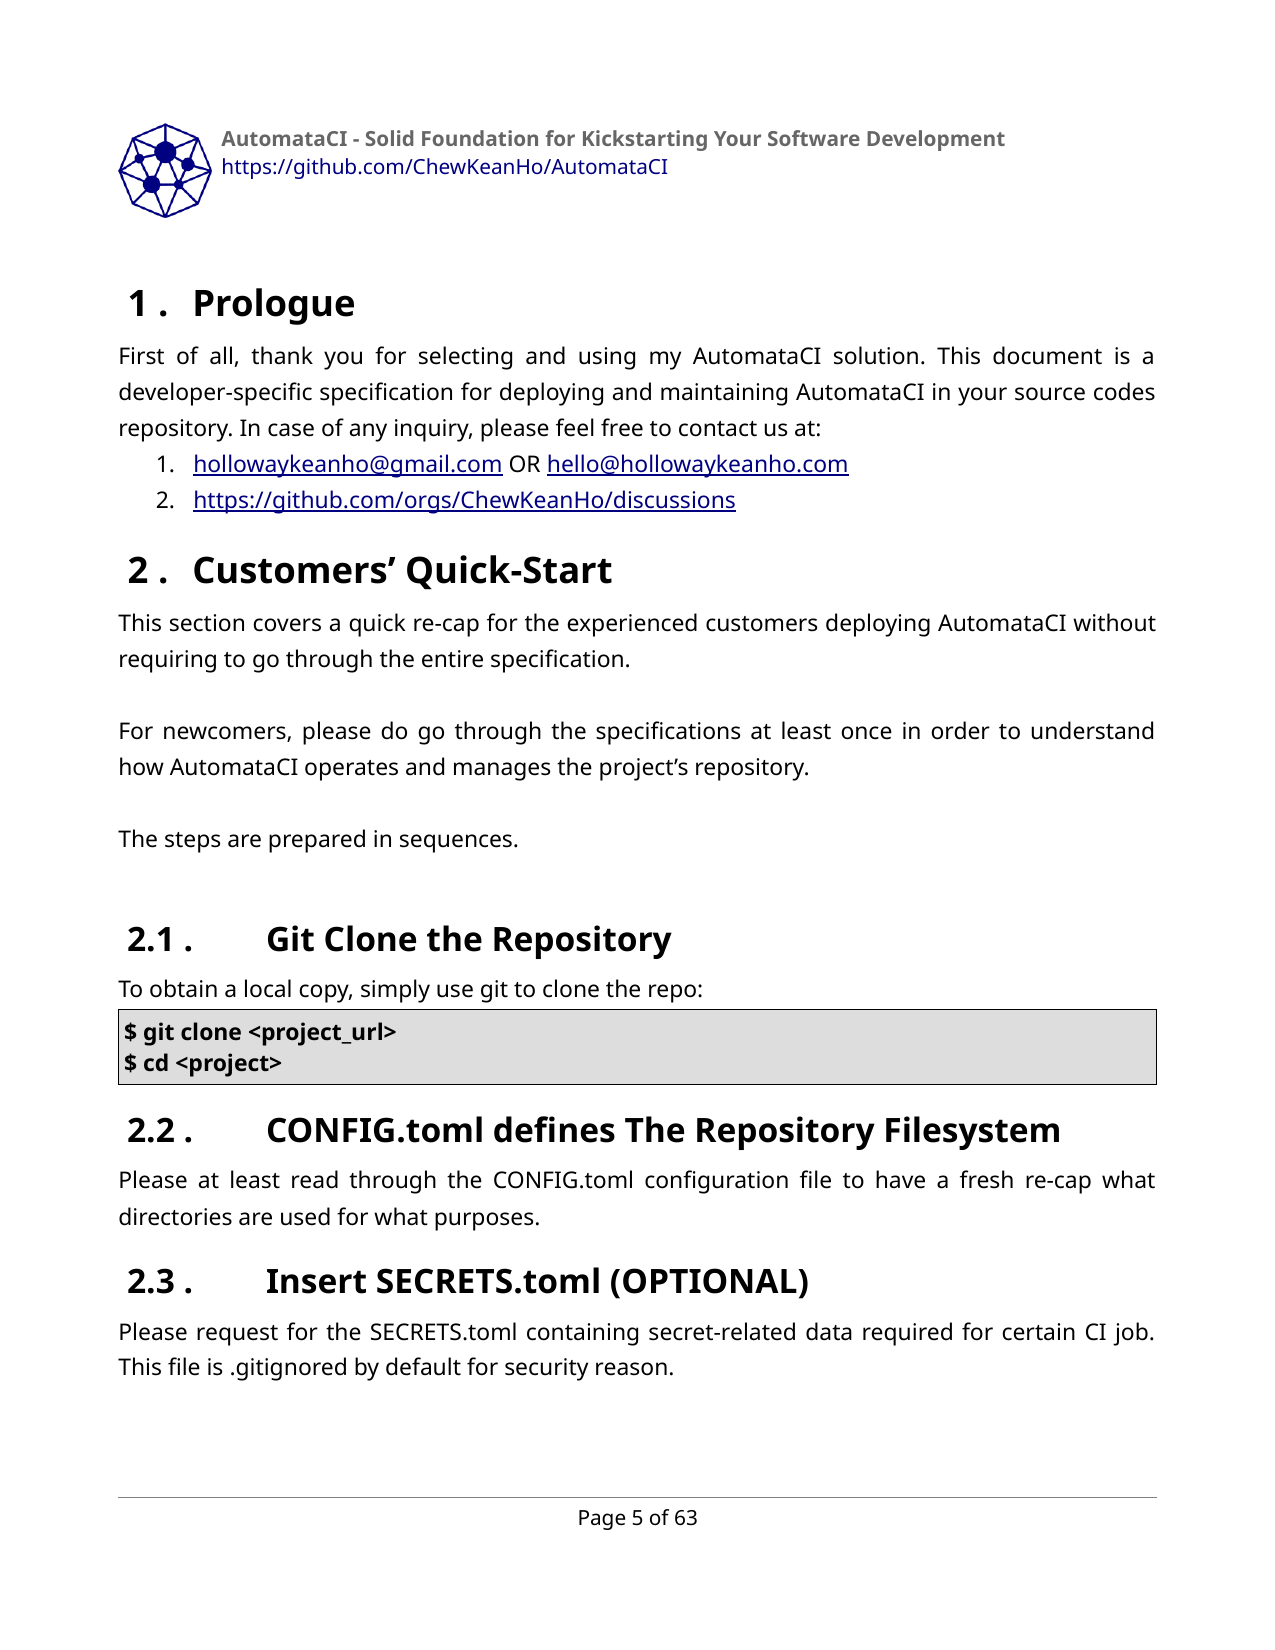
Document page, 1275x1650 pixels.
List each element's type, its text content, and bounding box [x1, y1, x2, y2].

subtitle CONFIG.toml defines The Repository Filesystem [118, 1106, 1157, 1152]
list https://github.com/orgs/ChewKeanHo/discussions [156, 484, 1157, 515]
text Please at least read through the CONFIG.toml configuration file to have a fresh re-cap what directories are used for what purposes. [118, 1164, 1157, 1232]
subtitle Customers’ Quick-Start [118, 545, 1157, 594]
text First of all, thank you for selecting and using my AutomataCI solution. This document is a developer-specific specification for deploying and maintaining AutomataCI in your source codes repository. In case of any inquiry, please feel free to contact us at: [118, 340, 1157, 443]
subtitle Insert SECRETS.toml (OPTIONAL) [118, 1257, 1157, 1303]
table_header $ git clone <project_url> $ cd <project> [119, 1010, 1156, 1084]
subtitle Git Clone the Repository [118, 915, 1157, 961]
text This section covers a quick re-cap for the experienced customers deploying AutomataCI without requiring to go through the entire specification. [118, 607, 1157, 674]
text The steps are prepared in sequences. [118, 822, 1157, 854]
text To obtain a local copy, simply use git to clone the repo: [118, 973, 1157, 1005]
text Please request for the SECRETS.toml containing secret-related data required for certain CI job. This file is .gitignored by default for security reason. [118, 1315, 1157, 1383]
text For newcomers, please do go through the specifications at least once in order to understand how AutomataCI operates and manages the project’s repository. [118, 715, 1157, 782]
picture [118, 123, 212, 218]
subtitle Prologue [118, 278, 1157, 327]
list hollowaykeanho@gmail.com OR hello@hollowaykeanho.com [156, 448, 1157, 479]
